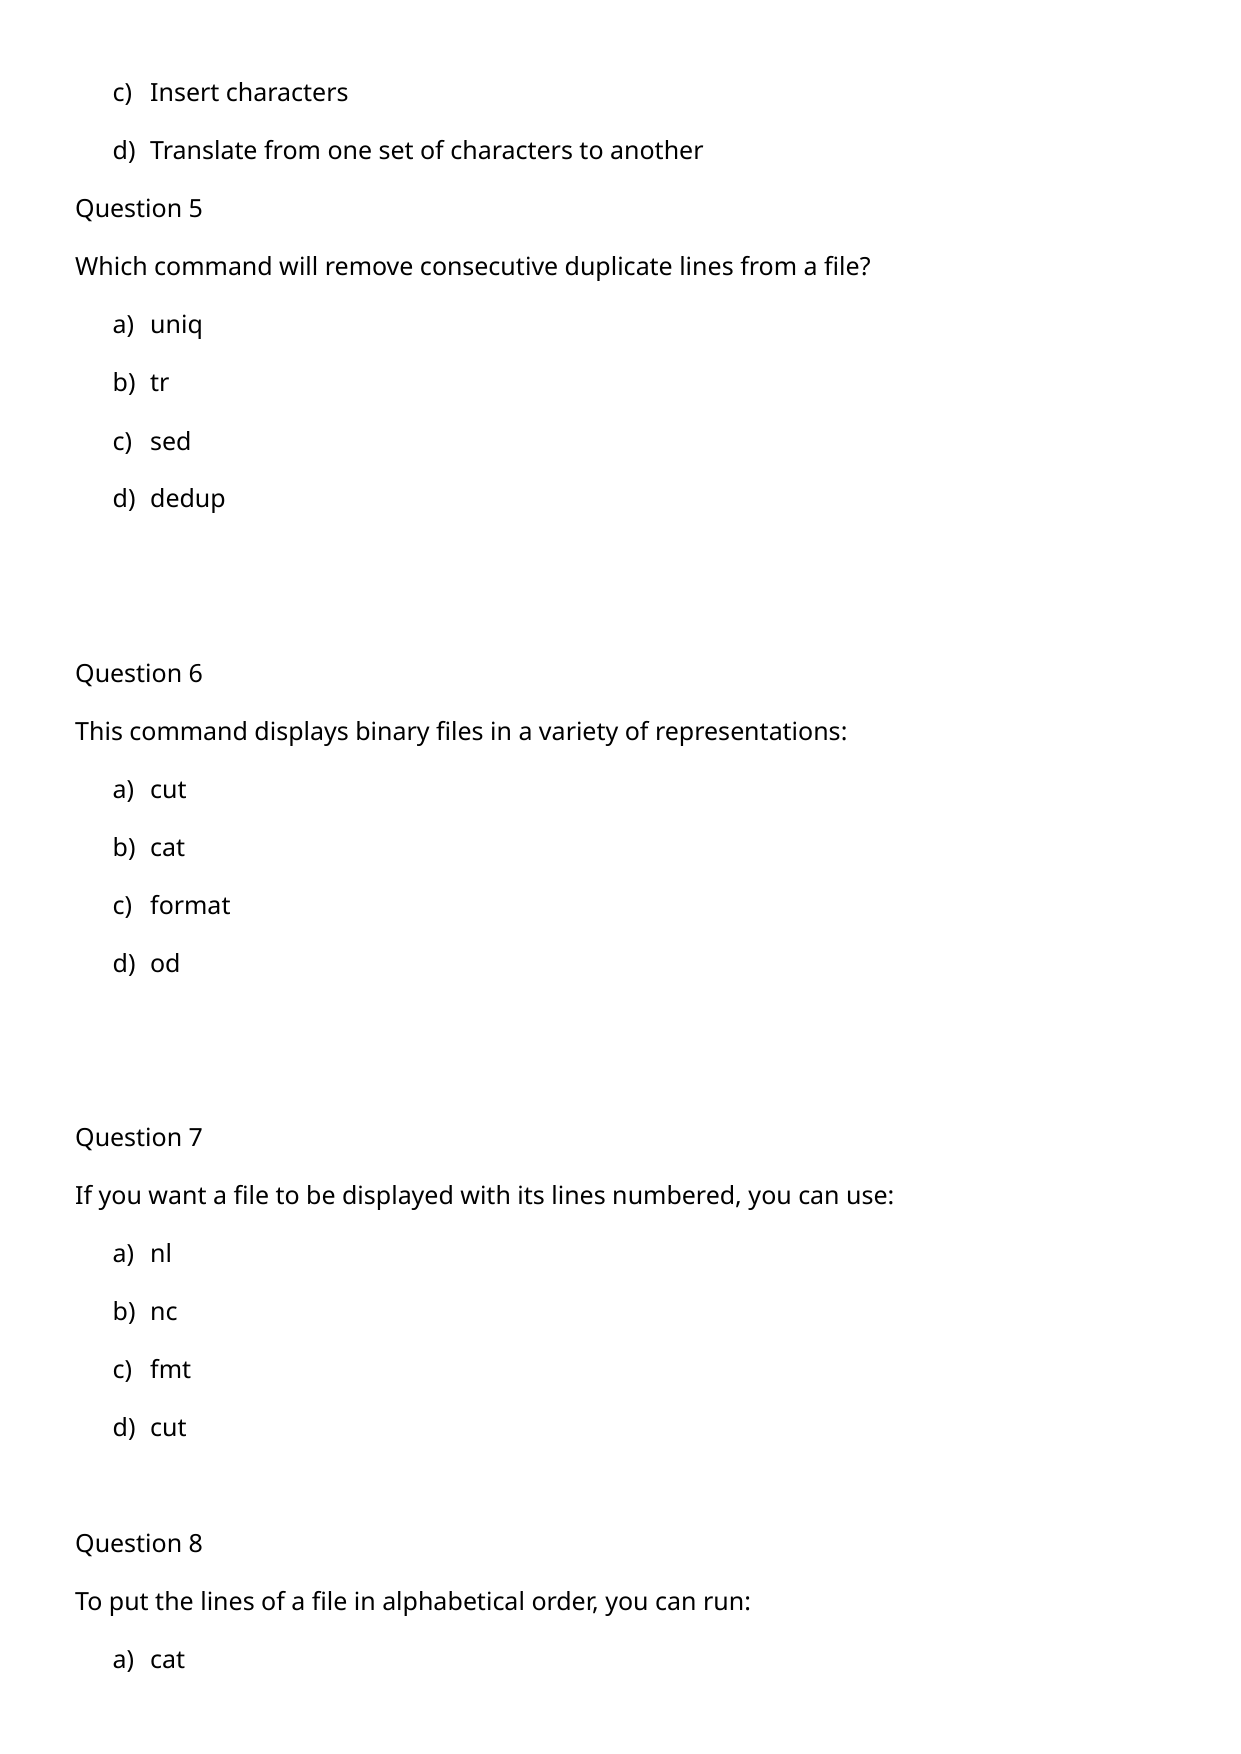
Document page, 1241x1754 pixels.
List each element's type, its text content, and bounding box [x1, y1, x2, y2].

text Which command will remove consecutive duplicate lines from a file? [75, 249, 1165, 283]
list cut [112, 1409, 1165, 1443]
list nc [112, 1293, 1165, 1327]
list Translate from one set of characters to another [112, 133, 1165, 167]
list uniq [112, 307, 1165, 341]
list dedup [112, 481, 1165, 515]
list tr [112, 365, 1165, 399]
list sed [112, 423, 1165, 457]
list cat [112, 829, 1165, 863]
list nl [112, 1235, 1165, 1269]
text If you want a file to be displayed with its lines numbered, you can use: [75, 1177, 1165, 1211]
list od [112, 945, 1165, 979]
list format [112, 887, 1165, 921]
text To put the lines of a file in alphabetical order, you can run: [75, 1583, 1165, 1618]
list Insert characters [112, 75, 1165, 109]
text This command displays binary files in a variety of representations: [75, 713, 1165, 747]
text Question 8 [75, 1526, 1165, 1559]
list cut [112, 771, 1165, 805]
text Question 7 [75, 1119, 1165, 1153]
list cat [112, 1642, 1165, 1676]
list fmt [112, 1351, 1165, 1386]
text Question 6 [75, 655, 1165, 689]
text Question 5 [75, 191, 1165, 225]
